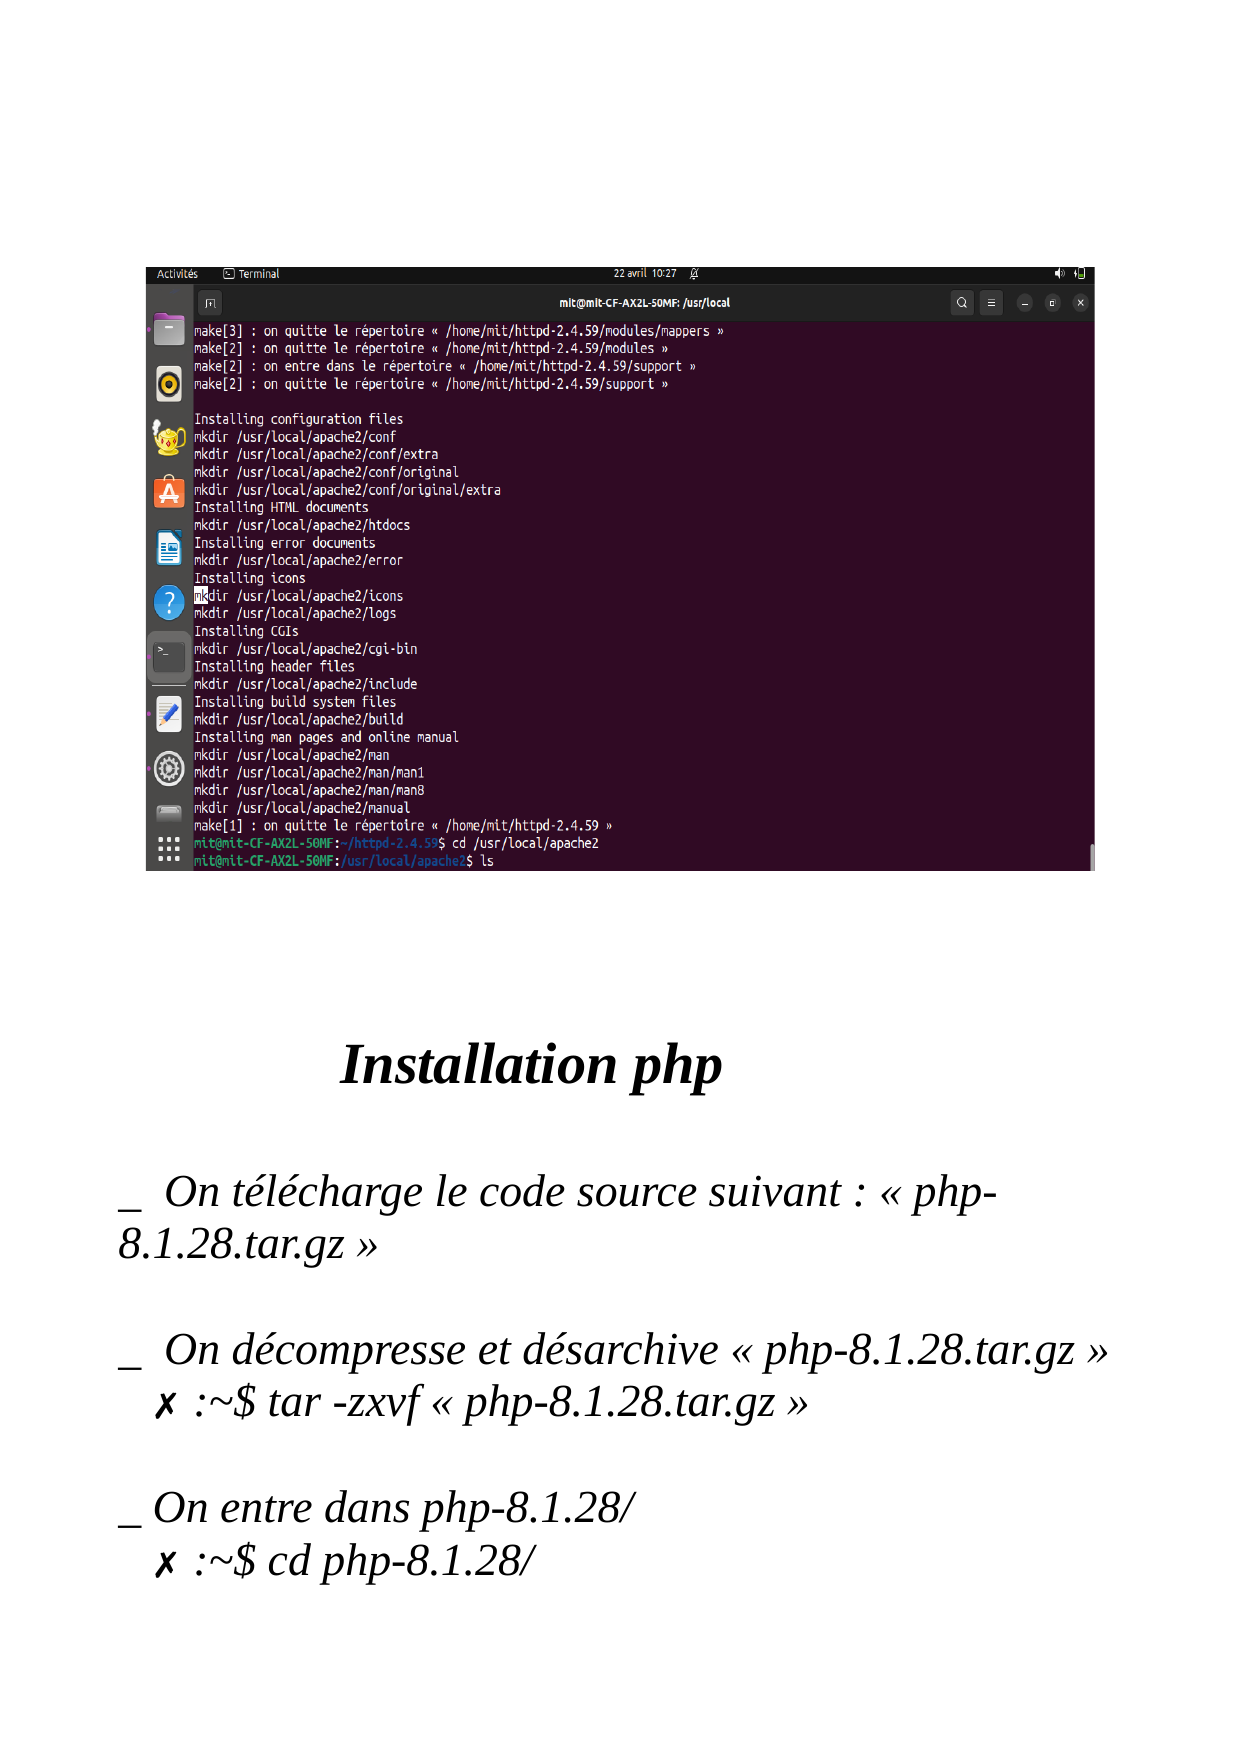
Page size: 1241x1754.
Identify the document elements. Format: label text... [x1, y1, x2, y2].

picture [145, 267, 1095, 871]
text _ On télécharge le code source suivant : « php-8.1.28.tar.gz » [118, 1163, 1122, 1269]
text _ On décompresse et désarchive « php-8.1.28.tar.gz » [118, 1321, 1122, 1374]
list :~$ cd php-8.1.28/ [156, 1532, 1122, 1585]
text _ On entre dans php-8.1.28/ [118, 1479, 1122, 1532]
text Installation php [118, 1029, 1122, 1096]
list :~$ tar -zxvf « php-8.1.28.tar.gz » [156, 1374, 1122, 1427]
